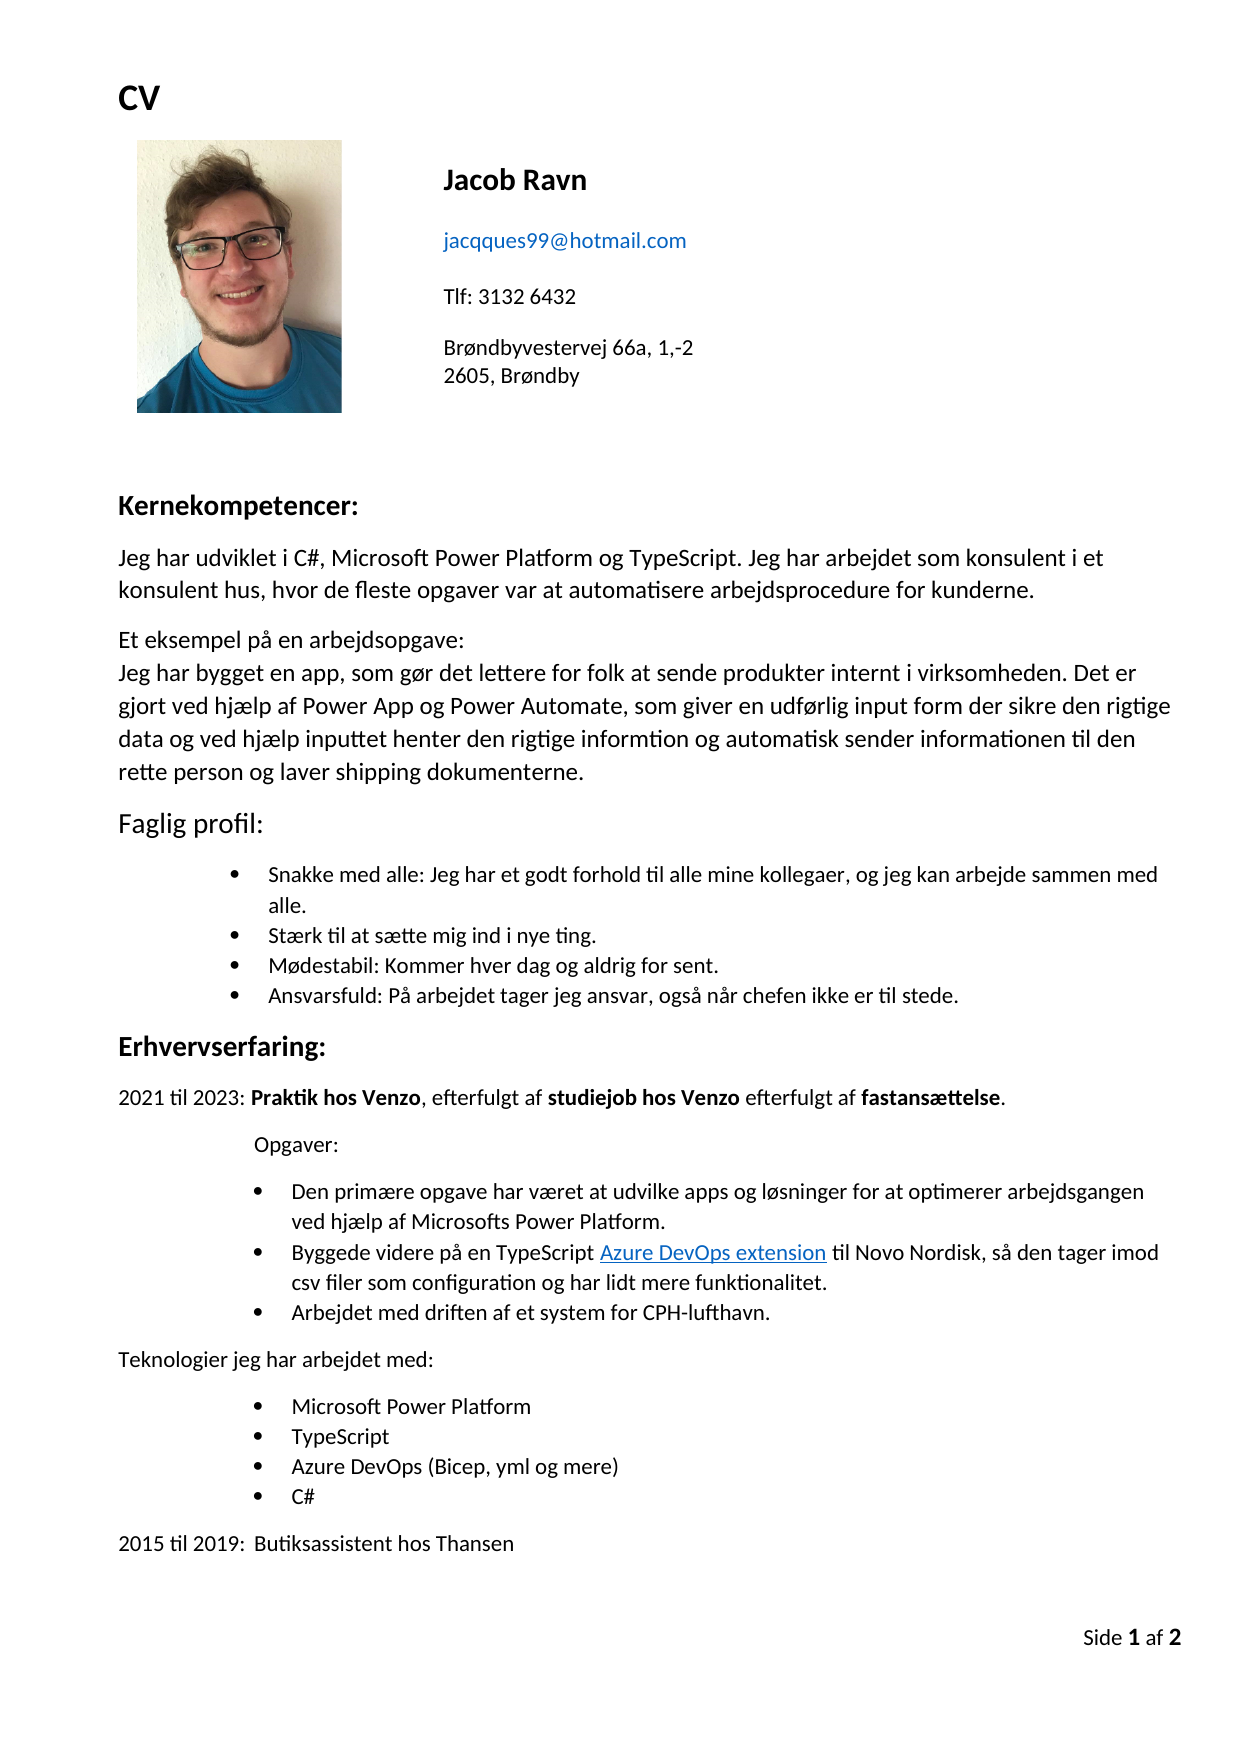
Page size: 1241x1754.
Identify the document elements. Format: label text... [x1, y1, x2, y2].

list Byggede videre på en TypeScript Azure DevOps extension til Novo Nordisk, så den tager imod csv filer som configuration og har lidt mere funktionalitet. [254, 1238, 1181, 1296]
text Faglig profil: [118, 806, 1181, 841]
list Snakke med alle: Jeg har et godt forhold til alle mine kollegaer, og jeg kan arbejde sammen med alle. [231, 861, 1181, 919]
list Ansvarsfuld: På arbejdet tager jeg ansvar, også når chefen ikke er til stede. [231, 981, 1181, 1009]
text 2021 til 2023: Praktik hos Venzo, efterfulgt af studiejob hos Venzo efterfulgt af fastansættelse. [118, 1083, 1181, 1111]
list C# [254, 1482, 1181, 1510]
list TypeScript [254, 1422, 1181, 1450]
text 2015 til 2019: Butiksassistent hos Thansen [118, 1529, 1181, 1557]
list Stærk til at sætte mig ind i nye ting. [231, 921, 1181, 949]
list Mødestabil: Kommer hver dag og aldrig for sent. [231, 951, 1181, 979]
text Erhvervserfaring: [118, 1028, 1181, 1064]
text Kernekompetencer: [118, 487, 1181, 522]
text Teknologier jeg har arbejdet med: [118, 1345, 1181, 1373]
text Et eksempel på en arbejdsopgave: Jeg har bygget en app, som gør det lettere for folk at sende produkter internt i virksomheden. Det er gjort ved hjælp af Power App og Power Automate, som giver en udførlig input form der sikre den rigtige data og ved hjælp inputtet henter den rigtige informtion og automatisk sender informationen til den rette person og laver shipping dokumenterne. [118, 624, 1181, 786]
text CV [118, 74, 1181, 120]
text Jeg har udviklet i C#, Microsoft Power Platform og TypeScript. Jeg har arbejdet som konsulent i et konsulent hus, hvor de fleste opgaver var at automatisere arbejdsprocedure for kunderne. [118, 542, 1181, 605]
list Arbejdet med driften af et system for CPH-lufthavn. [254, 1298, 1181, 1326]
list Den primære opgave har været at udvilke apps og løsninger for at optimerer arbejdsgangen ved hjælp af Microsofts Power Platform. [254, 1177, 1181, 1235]
list Azure DevOps (Bicep, yml og mere) [254, 1452, 1181, 1480]
list Microsoft Power Platform [254, 1392, 1181, 1420]
text Opgaver: [118, 1130, 1181, 1158]
picture [137, 140, 342, 413]
